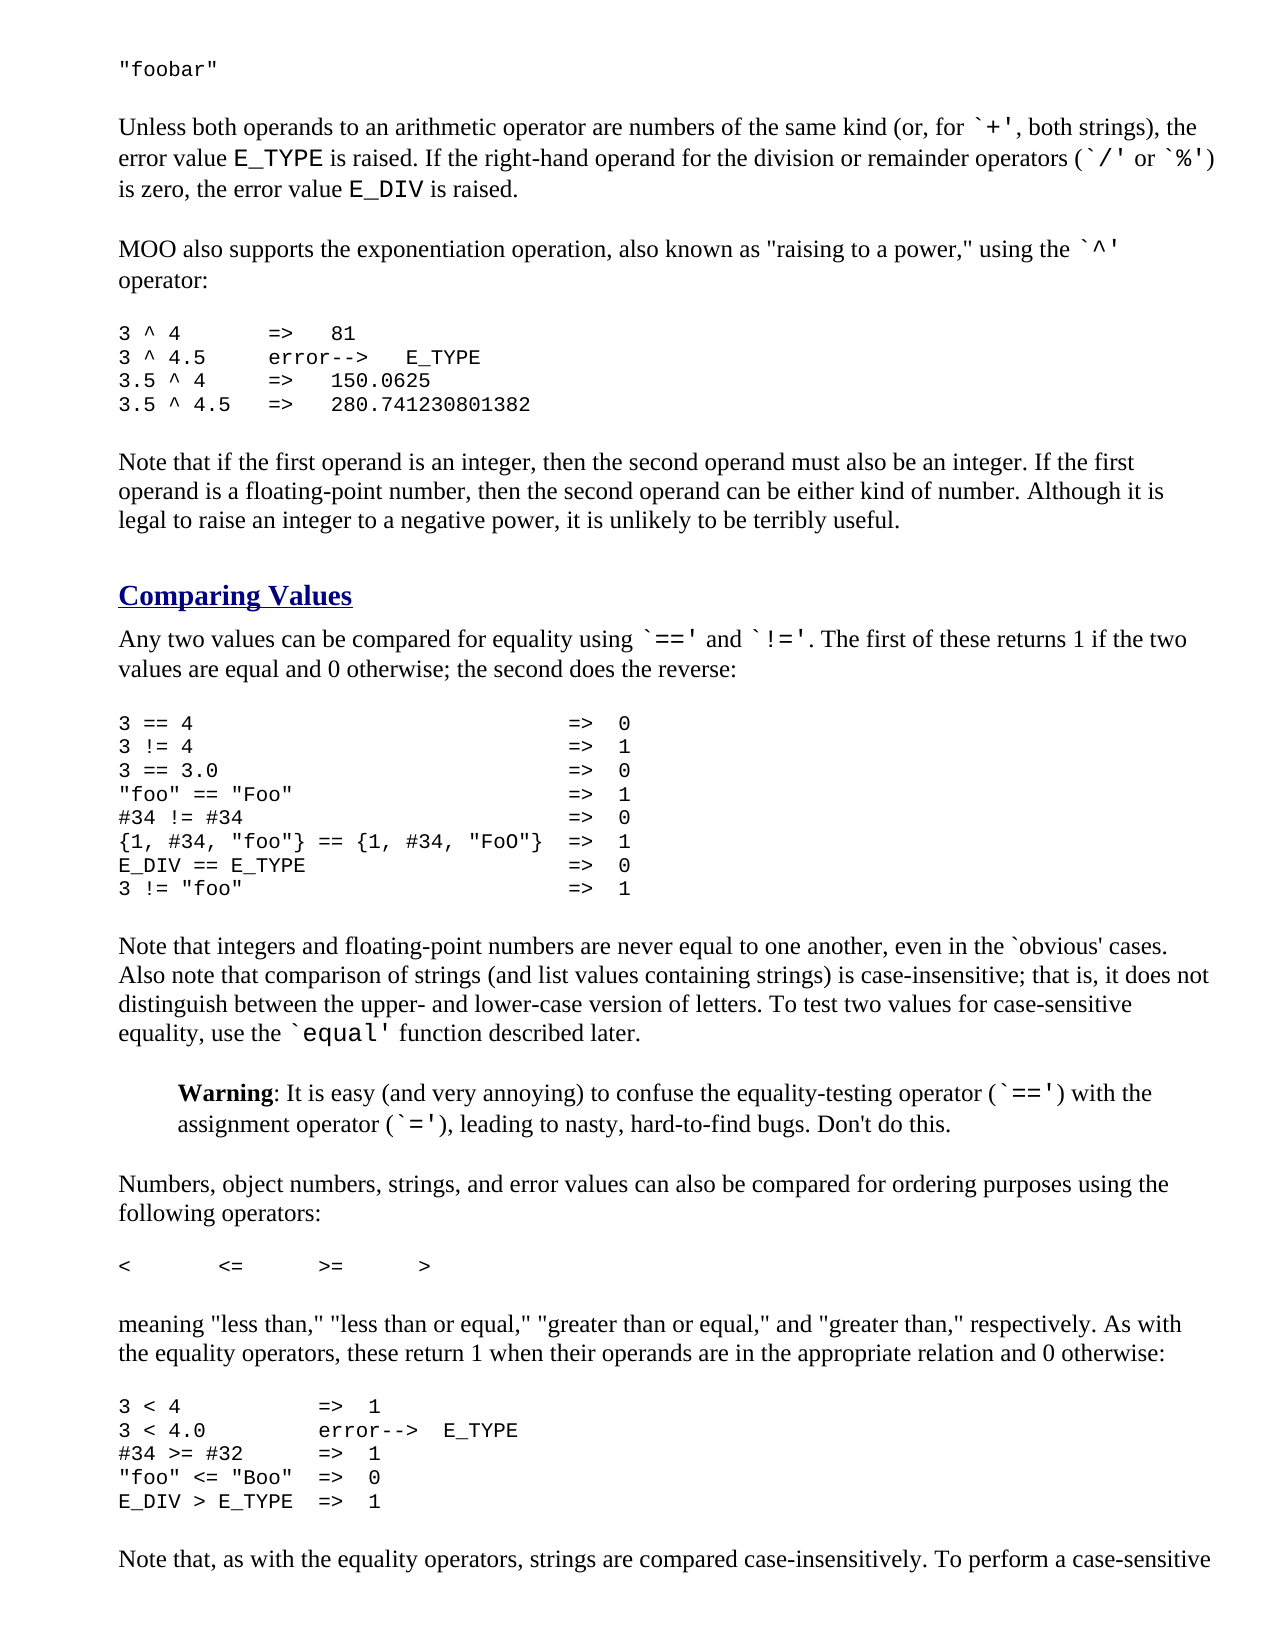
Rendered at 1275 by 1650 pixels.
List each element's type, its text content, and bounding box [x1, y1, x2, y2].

text E_DIV == E_TYPE => 0 [118, 854, 1216, 878]
text 3.5 ^ 4.5 => 280.741230801382 [118, 394, 1216, 418]
text Any two values can be compared for equality using `==' and `!='. The first of these returns 1 if the two values are equal and 0 otherwise; the second does the reverse: [118, 624, 1216, 683]
text Note that integers and floating-point numbers are never equal to one another, even in the `obvious' cases. Also note that comparison of strings (and list values containing strings) is case-insensitive; that is, it does not distinguish between the upper- and lower-case version of letters. To test two values for case-sensitive equality, use the `equal' function described later. [118, 931, 1216, 1048]
text meaning "less than," "less than or equal," "greater than or equal," and "greater than," respectively. As with the equality operators, these return 1 when their operands are in the appropriate relation and 0 otherwise: [118, 1309, 1216, 1367]
text 3 < 4.0 error--> E_TYPE [118, 1420, 1216, 1443]
text #34 != #34 => 0 [118, 807, 1216, 831]
text Warning: It is easy (and very annoying) to confuse the equality-testing operator (`==') with the assignment operator (`='), leading to nasty, hard-to-find bugs. Don't do this. [177, 1078, 1157, 1139]
text 3 != "foo" => 1 [118, 878, 1216, 902]
text Numbers, object numbers, strings, and error values can also be compared for ordering purposes using the following operators: [118, 1169, 1216, 1227]
text 3.5 ^ 4 => 150.0625 [118, 371, 1216, 394]
text 3 < 4 => 1 [118, 1396, 1216, 1420]
text < <= >= > [118, 1256, 1216, 1280]
text "foo" <= "Boo" => 0 [118, 1467, 1216, 1491]
text "foo" == "Foo" => 1 [118, 784, 1216, 807]
text #34 >= #32 => 1 [118, 1443, 1216, 1467]
text Note that if the first operand is an integer, then the second operand must also be an integer. If the first operand is a floating-point number, then the second operand can be either kind of number. Although it is legal to raise an integer to a negative power, it is unlikely to be terribly useful. [118, 447, 1216, 533]
text Unless both operands to an arithmetic operator are numbers of the same kind (or, for `+', both strings), the error value E_TYPE is raised. If the right-hand operand for the division or remainder operators (`/' or `%') is zero, the error value E_DIV is raised. [118, 112, 1216, 205]
text {1, #34, "foo"} == {1, #34, "FoO"} => 1 [118, 831, 1216, 854]
text E_DIV > E_TYPE => 1 [118, 1491, 1216, 1514]
text MOO also supports the exponentiation operation, also known as "raising to a power," using the `^' operator: [118, 234, 1216, 294]
text Note that, as with the equality operators, strings are compared case-insensitively. To perform a case-sensitive [118, 1544, 1216, 1573]
text 3 != 4 => 1 [118, 736, 1216, 760]
text 3 == 3.0 => 0 [118, 760, 1216, 784]
subtitle Comparing Values [118, 578, 1216, 611]
text 3 ^ 4 => 81 [118, 323, 1216, 347]
text 3 == 4 => 0 [118, 713, 1216, 736]
text 3 ^ 4.5 error--> E_TYPE [118, 347, 1216, 371]
text "foobar" [118, 59, 1216, 83]
